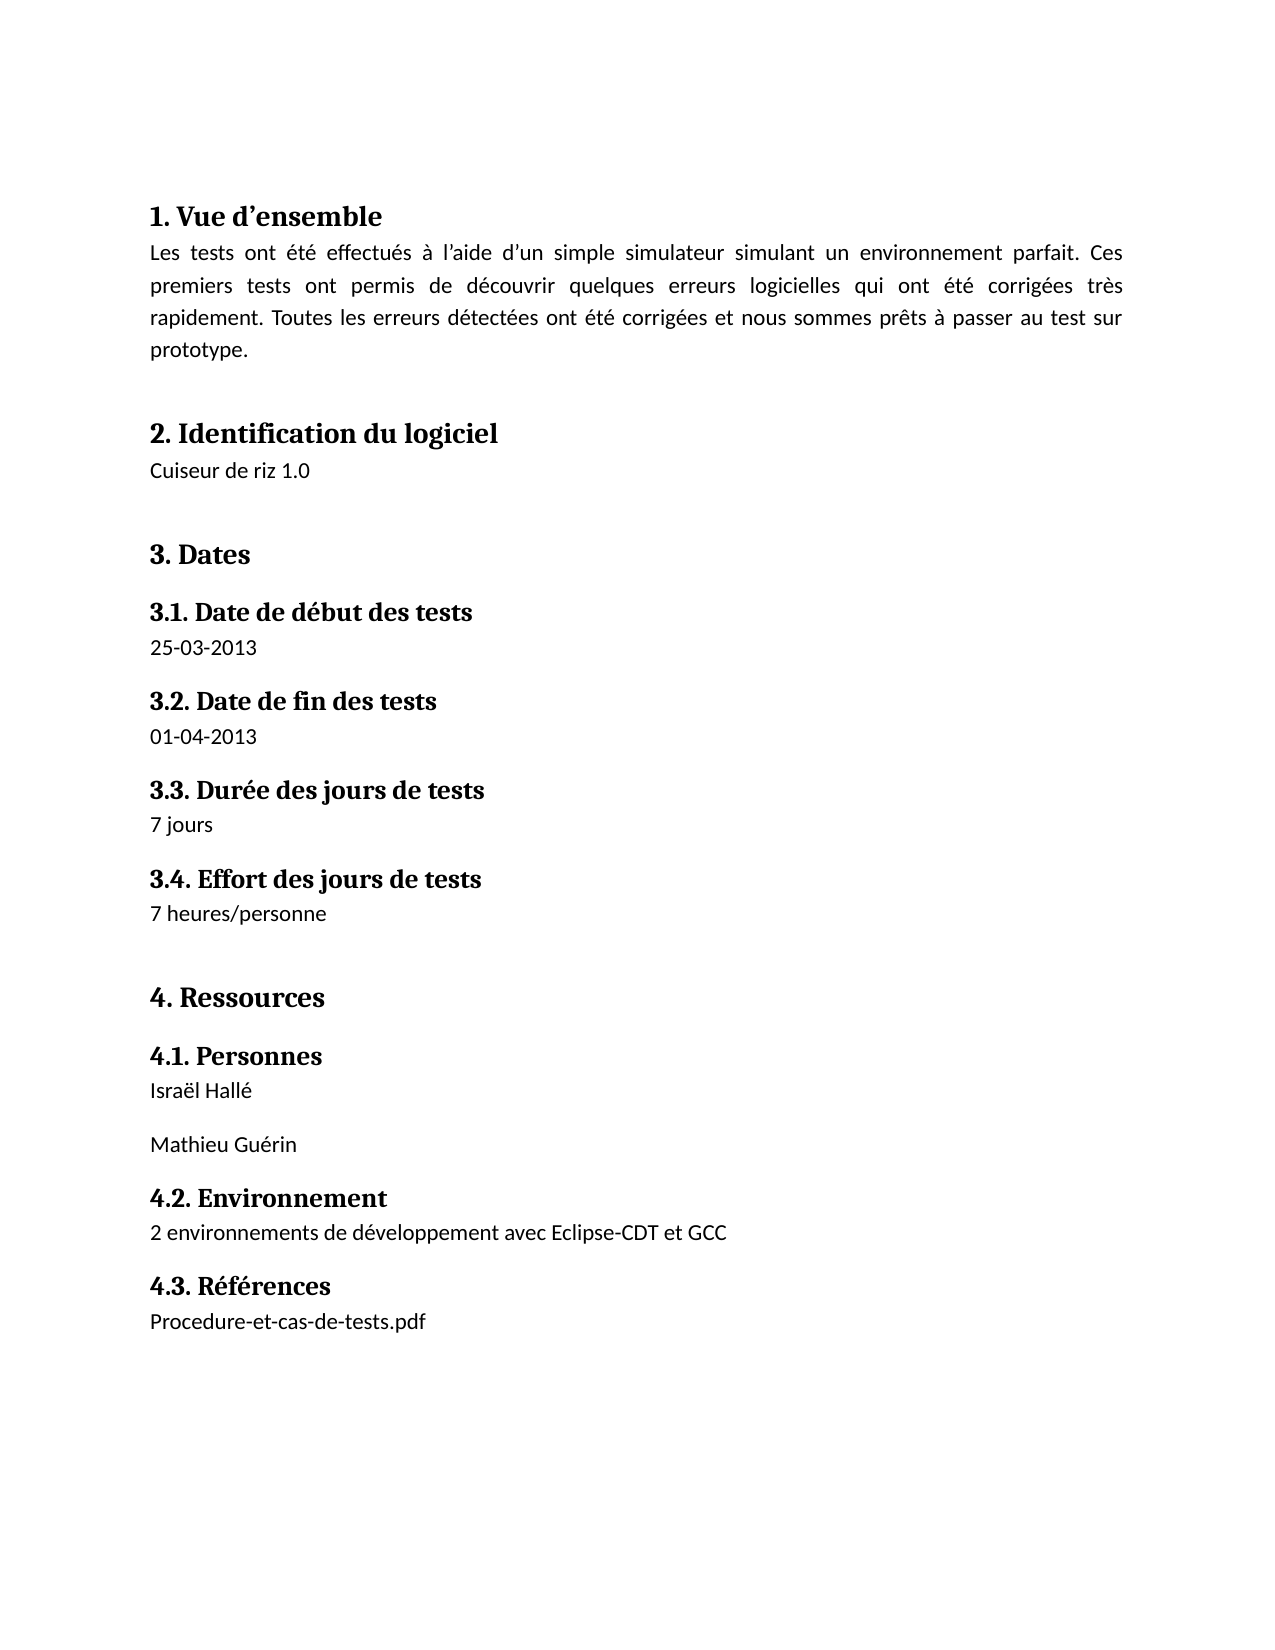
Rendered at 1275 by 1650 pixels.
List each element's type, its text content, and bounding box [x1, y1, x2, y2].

text 7 jours [150, 811, 1125, 839]
subtitle 3.4. Effort des jours de tests [150, 864, 1125, 895]
text Cuiseur de riz 1.0 [150, 456, 1125, 484]
subtitle 4.3. Références [150, 1271, 1125, 1303]
text Procedure-et-cas-de-tests.pdf [150, 1307, 1125, 1335]
subtitle 4.1. Personnes [150, 1041, 1125, 1072]
subtitle 3.1. Date de début des tests [150, 597, 1125, 628]
text 2 environnements de développement avec Eclipse-CDT et GCC [150, 1218, 1125, 1246]
subtitle 3.3. Durée des jours de tests [150, 775, 1125, 806]
text Les tests ont été effectués à l’aide d’un simple simulateur simulant un environnement parfait. Ces premiers tests ont permis de découvrir quelques erreurs logicielles qui ont été corrigées très rapidement. Toutes les erreurs détectées ont été corrigées et nous sommes prêts à passer au test sur prototype. [150, 238, 1125, 363]
text Israël Hallé [150, 1077, 1125, 1105]
subtitle 3. Dates [150, 538, 1125, 572]
subtitle 2. Identification du logiciel [150, 417, 1125, 451]
text 01-04-2013 [150, 722, 1125, 750]
subtitle 4.2. Environnement [150, 1183, 1125, 1214]
subtitle 1. Vue d’ensemble [150, 200, 1125, 233]
text 7 heures/personne [150, 899, 1125, 927]
text Mathieu Guérin [150, 1130, 1125, 1158]
subtitle 4. Ressources [150, 982, 1125, 1015]
text 25-03-2013 [150, 633, 1125, 661]
subtitle 3.2. Date de fin des tests [150, 686, 1125, 717]
